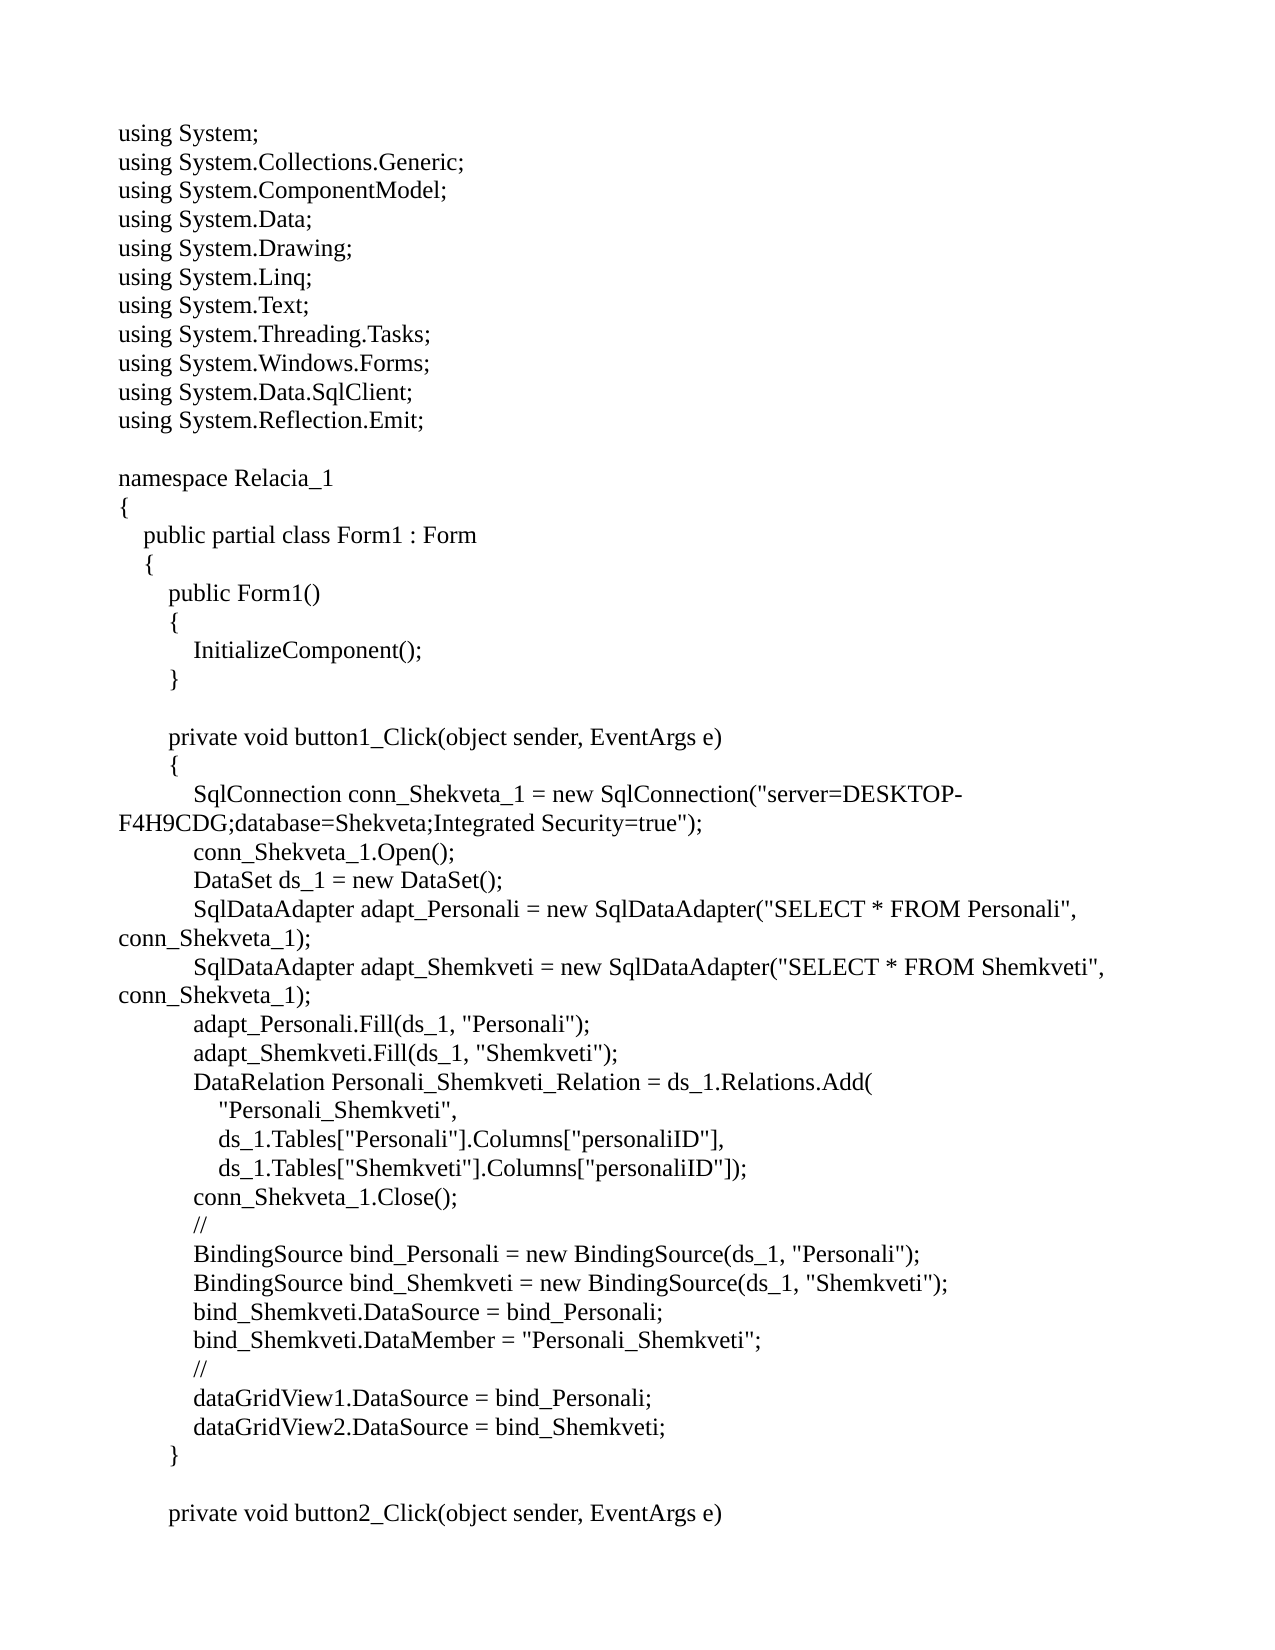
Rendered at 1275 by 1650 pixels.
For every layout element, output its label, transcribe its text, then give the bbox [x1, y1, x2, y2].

text SqlConnection conn_Shekveta_1 = new SqlConnection("server=DESKTOP-F4H9CDG;database=Shekveta;Integrated Security=true"); [118, 779, 1157, 837]
text conn_Shekveta_1.Close(); [118, 1182, 1157, 1211]
text private void button2_Click(object sender, EventArgs e) [118, 1498, 1157, 1527]
text "Personali_Shemkveti", [118, 1096, 1157, 1124]
text namespace Relacia_1 [118, 463, 1157, 492]
text adapt_Personali.Fill(ds_1, "Personali"); [118, 1009, 1157, 1038]
text dataGridView1.DataSource = bind_Personali; [118, 1383, 1157, 1412]
text InitializeComponent(); [118, 636, 1157, 664]
text bind_Shemkveti.DataMember = "Personali_Shemkveti"; [118, 1326, 1157, 1354]
text dataGridView2.DataSource = bind_Shemkveti; [118, 1412, 1157, 1441]
text { [118, 549, 1157, 578]
text DataSet ds_1 = new DataSet(); [118, 866, 1157, 894]
text SqlDataAdapter adapt_Shemkveti = new SqlDataAdapter("SELECT * FROM Shemkveti", conn_Shekveta_1); [118, 952, 1157, 1009]
text } [118, 1441, 1157, 1469]
text using System.Text; [118, 291, 1157, 319]
text conn_Shekveta_1.Open(); [118, 837, 1157, 866]
text ds_1.Tables["Shemkveti"].Columns["personaliID"]); [118, 1153, 1157, 1182]
text // [118, 1211, 1157, 1239]
text // [118, 1354, 1157, 1383]
text using System.ComponentModel; [118, 176, 1157, 204]
text using System.Reflection.Emit; [118, 406, 1157, 434]
text private void button1_Click(object sender, EventArgs e) [118, 722, 1157, 751]
text using System.Threading.Tasks; [118, 319, 1157, 348]
text ds_1.Tables["Personali"].Columns["personaliID"], [118, 1124, 1157, 1153]
text using System.Linq; [118, 262, 1157, 291]
text { [118, 492, 1157, 521]
text adapt_Shemkveti.Fill(ds_1, "Shemkveti"); [118, 1038, 1157, 1067]
text using System.Data; [118, 204, 1157, 233]
text using System.Collections.Generic; [118, 147, 1157, 176]
text { [118, 607, 1157, 636]
text bind_Shemkveti.DataSource = bind_Personali; [118, 1297, 1157, 1326]
text SqlDataAdapter adapt_Personali = new SqlDataAdapter("SELECT * FROM Personali", conn_Shekveta_1); [118, 894, 1157, 952]
text DataRelation Personali_Shemkveti_Relation = ds_1.Relations.Add( [118, 1067, 1157, 1096]
text using System; [118, 118, 1157, 147]
text } [118, 664, 1157, 693]
text { [118, 751, 1157, 779]
text public partial class Form1 : Form [118, 521, 1157, 549]
text BindingSource bind_Shemkveti = new BindingSource(ds_1, "Shemkveti"); [118, 1268, 1157, 1297]
text using System.Drawing; [118, 233, 1157, 262]
text using System.Windows.Forms; [118, 348, 1157, 377]
text BindingSource bind_Personali = new BindingSource(ds_1, "Personali"); [118, 1239, 1157, 1268]
text using System.Data.SqlClient; [118, 377, 1157, 406]
text public Form1() [118, 578, 1157, 607]
